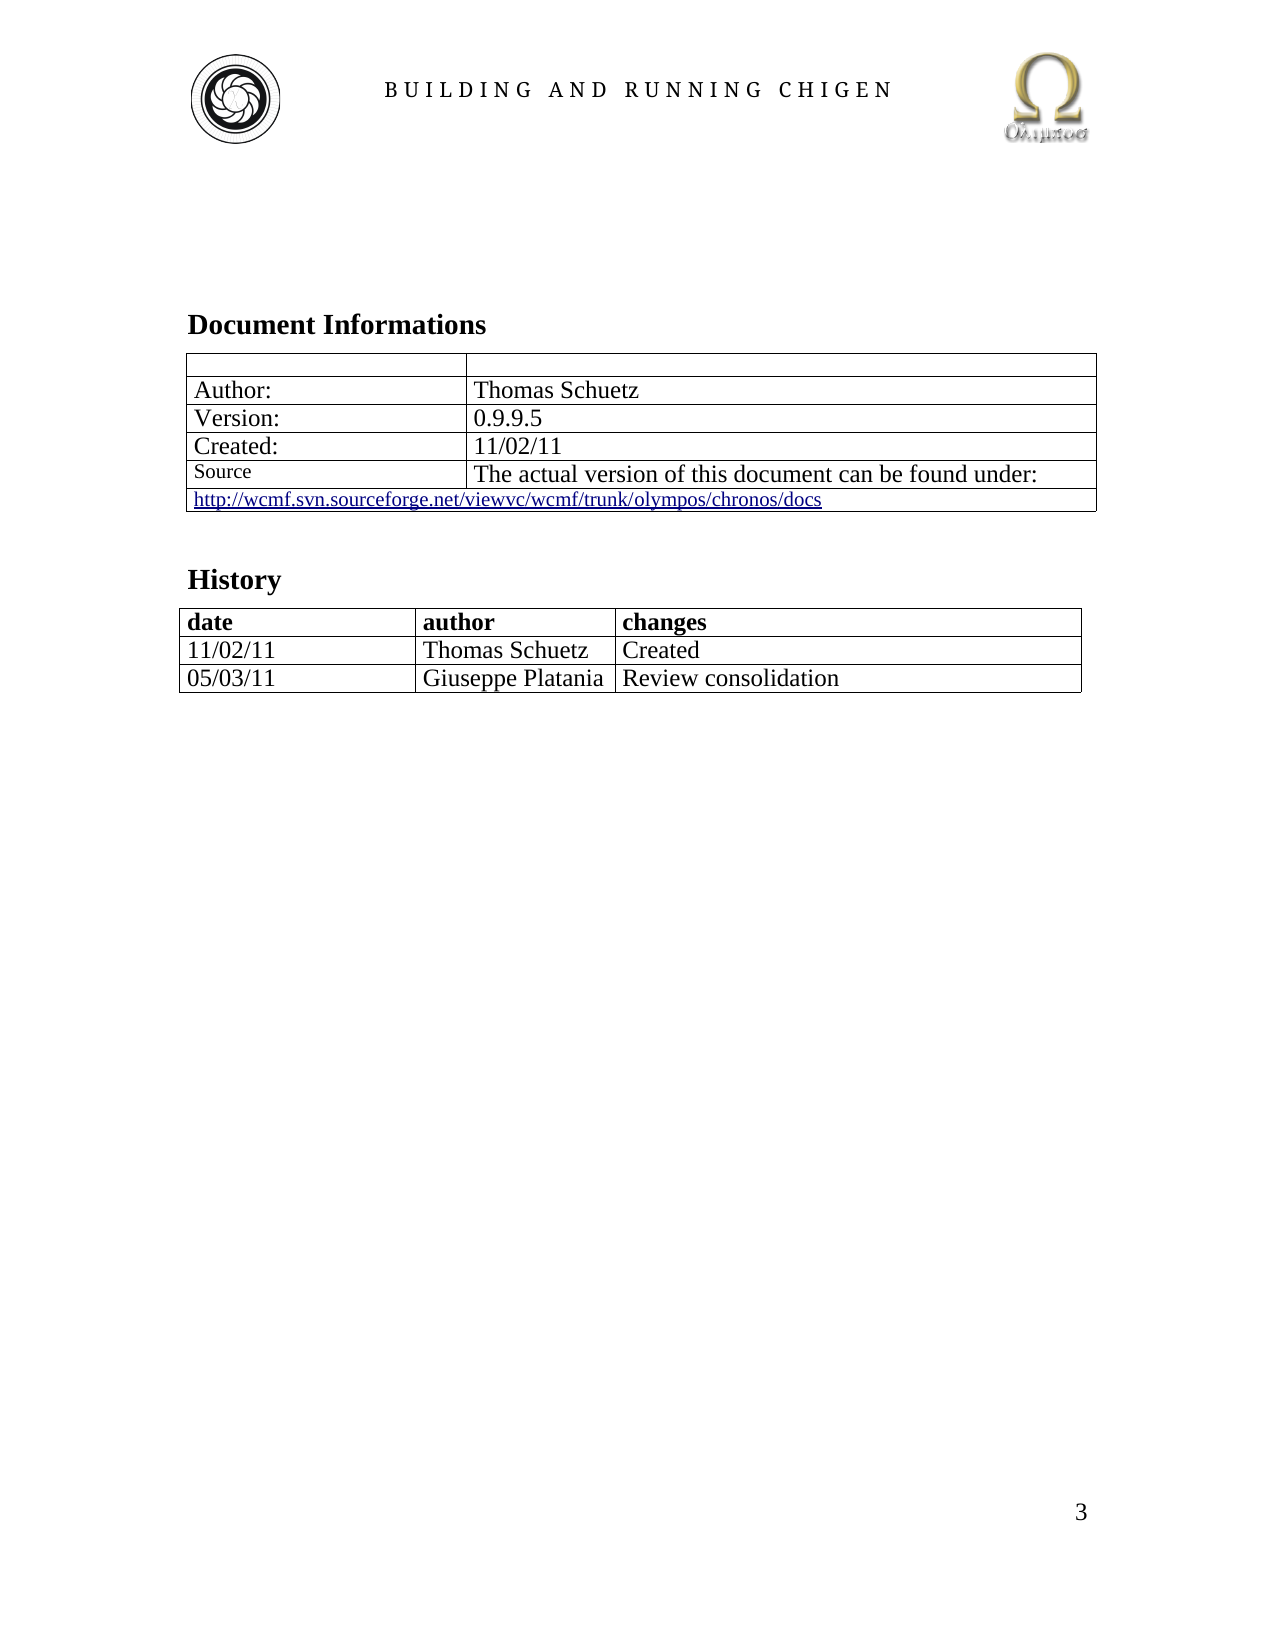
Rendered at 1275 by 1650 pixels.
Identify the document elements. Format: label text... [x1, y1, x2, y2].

table_cell 02.11.11 [467, 433, 1096, 459]
table_cell Giuseppe Platania [416, 665, 615, 692]
picture [1000, 50, 1090, 143]
table_cell Source [187, 461, 466, 487]
table_cell Created: [187, 433, 466, 459]
table_header date [180, 609, 415, 636]
table_cell Review consolidation [616, 665, 1081, 692]
table_cell 02.11.11 [180, 637, 415, 664]
table_header [187, 354, 466, 376]
table_cell http://wcmf.svn.sourceforge.net/viewvc/wcmf/trunk/olympos/chronos/docs [187, 489, 1096, 511]
table_cell Version: [187, 405, 466, 432]
table_cell Author: [187, 377, 466, 404]
table_header changes [616, 609, 1081, 636]
picture [191, 54, 281, 144]
subtitle Document Informations [187, 308, 1087, 340]
table_header [467, 354, 1096, 376]
table_cell 0.9.9.5 [467, 405, 1096, 432]
table_header author [416, 609, 615, 636]
table_cell Created [616, 637, 1081, 664]
table_cell Thomas Schuetz [467, 377, 1096, 404]
table_cell The actual version of this document can be found under: [467, 461, 1096, 487]
table_cell 05/03/11 [180, 665, 415, 692]
subtitle History [187, 563, 1087, 596]
table_cell Thomas Schuetz [416, 637, 615, 664]
